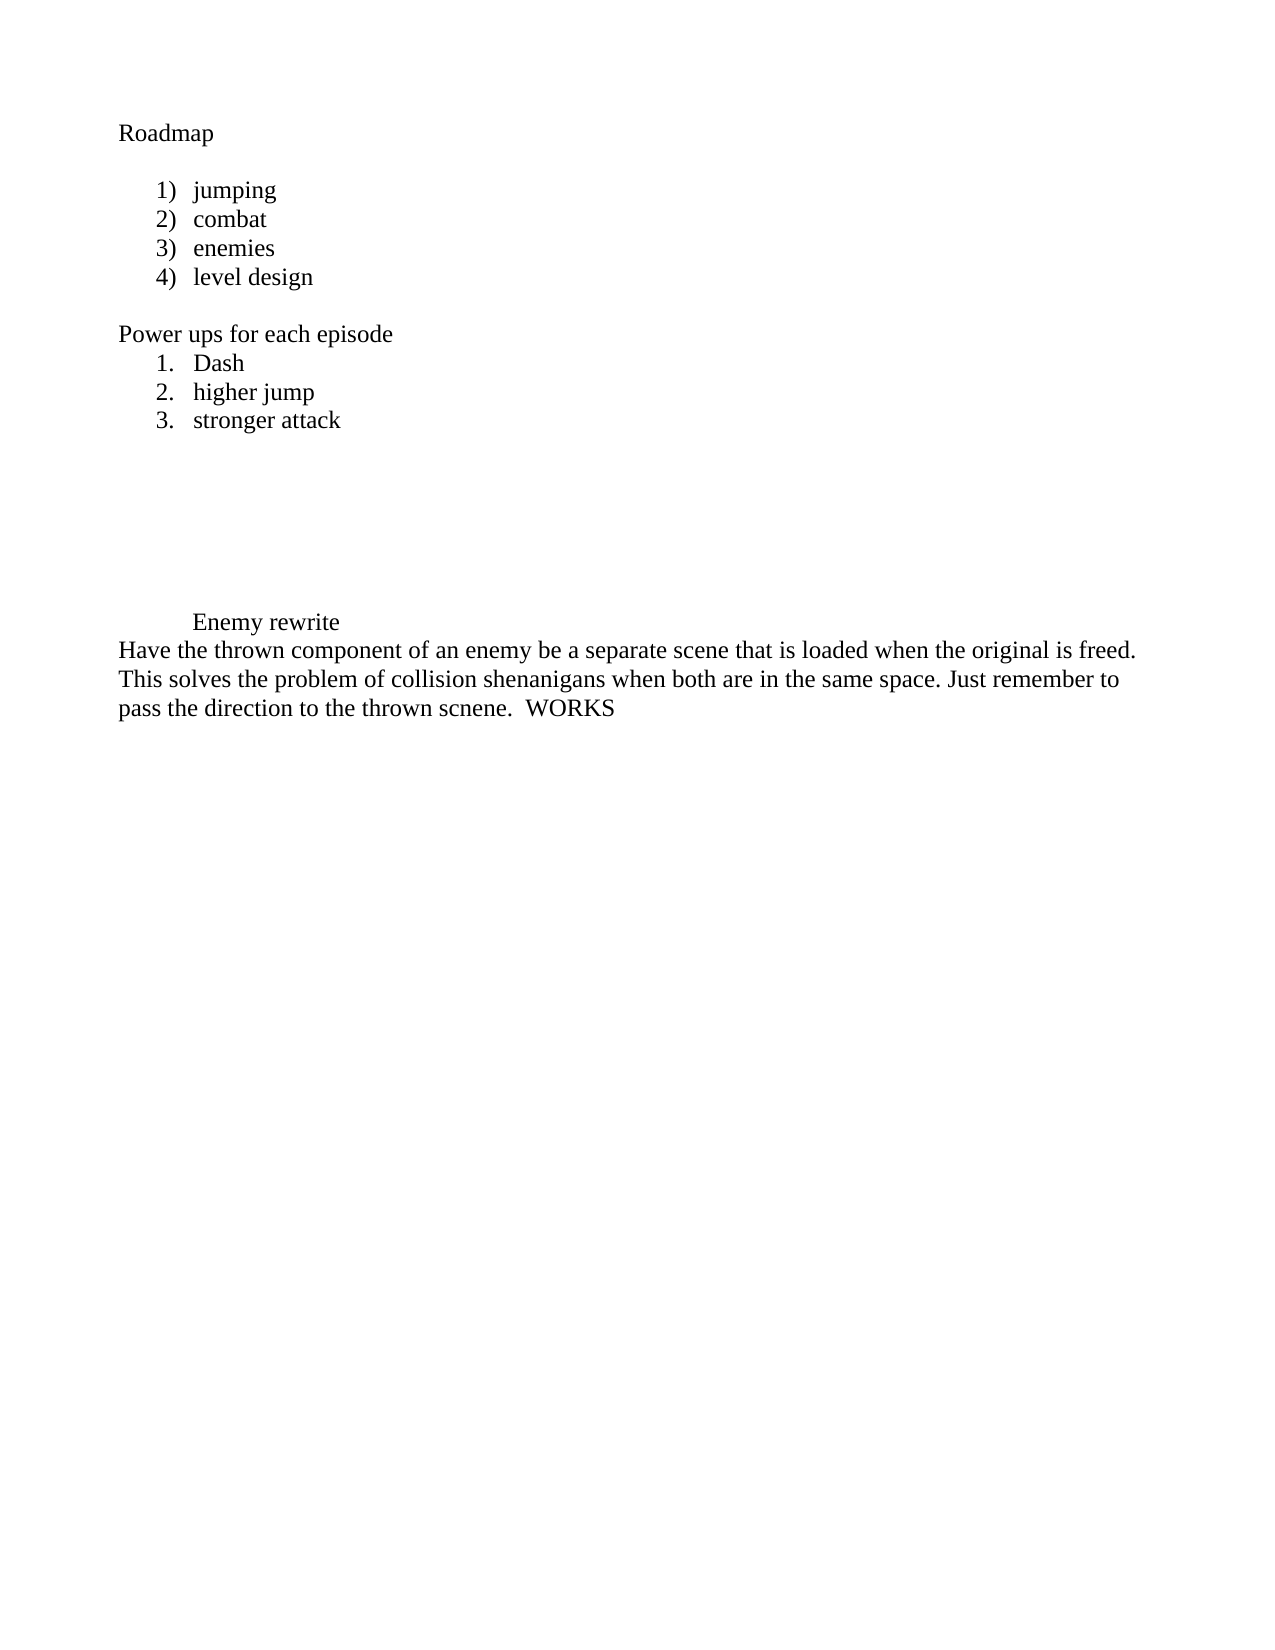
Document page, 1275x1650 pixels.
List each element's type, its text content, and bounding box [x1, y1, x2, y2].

list enemies [156, 233, 1157, 262]
text Enemy rewrite [118, 607, 1157, 636]
list Dash [156, 348, 1157, 377]
list combat [156, 204, 1157, 233]
list jumping [156, 176, 1157, 204]
list level design [156, 262, 1157, 291]
list higher jump [156, 377, 1157, 406]
text Have the thrown component of an enemy be a separate scene that is loaded when the original is freed. This solves the problem of collision shenanigans when both are in the same space. Just remember to pass the direction to the thrown scnene. WORKS [118, 636, 1157, 722]
text Roadmap [118, 118, 1157, 147]
text Power ups for each episode [118, 319, 1157, 348]
list stronger attack [156, 406, 1157, 434]
